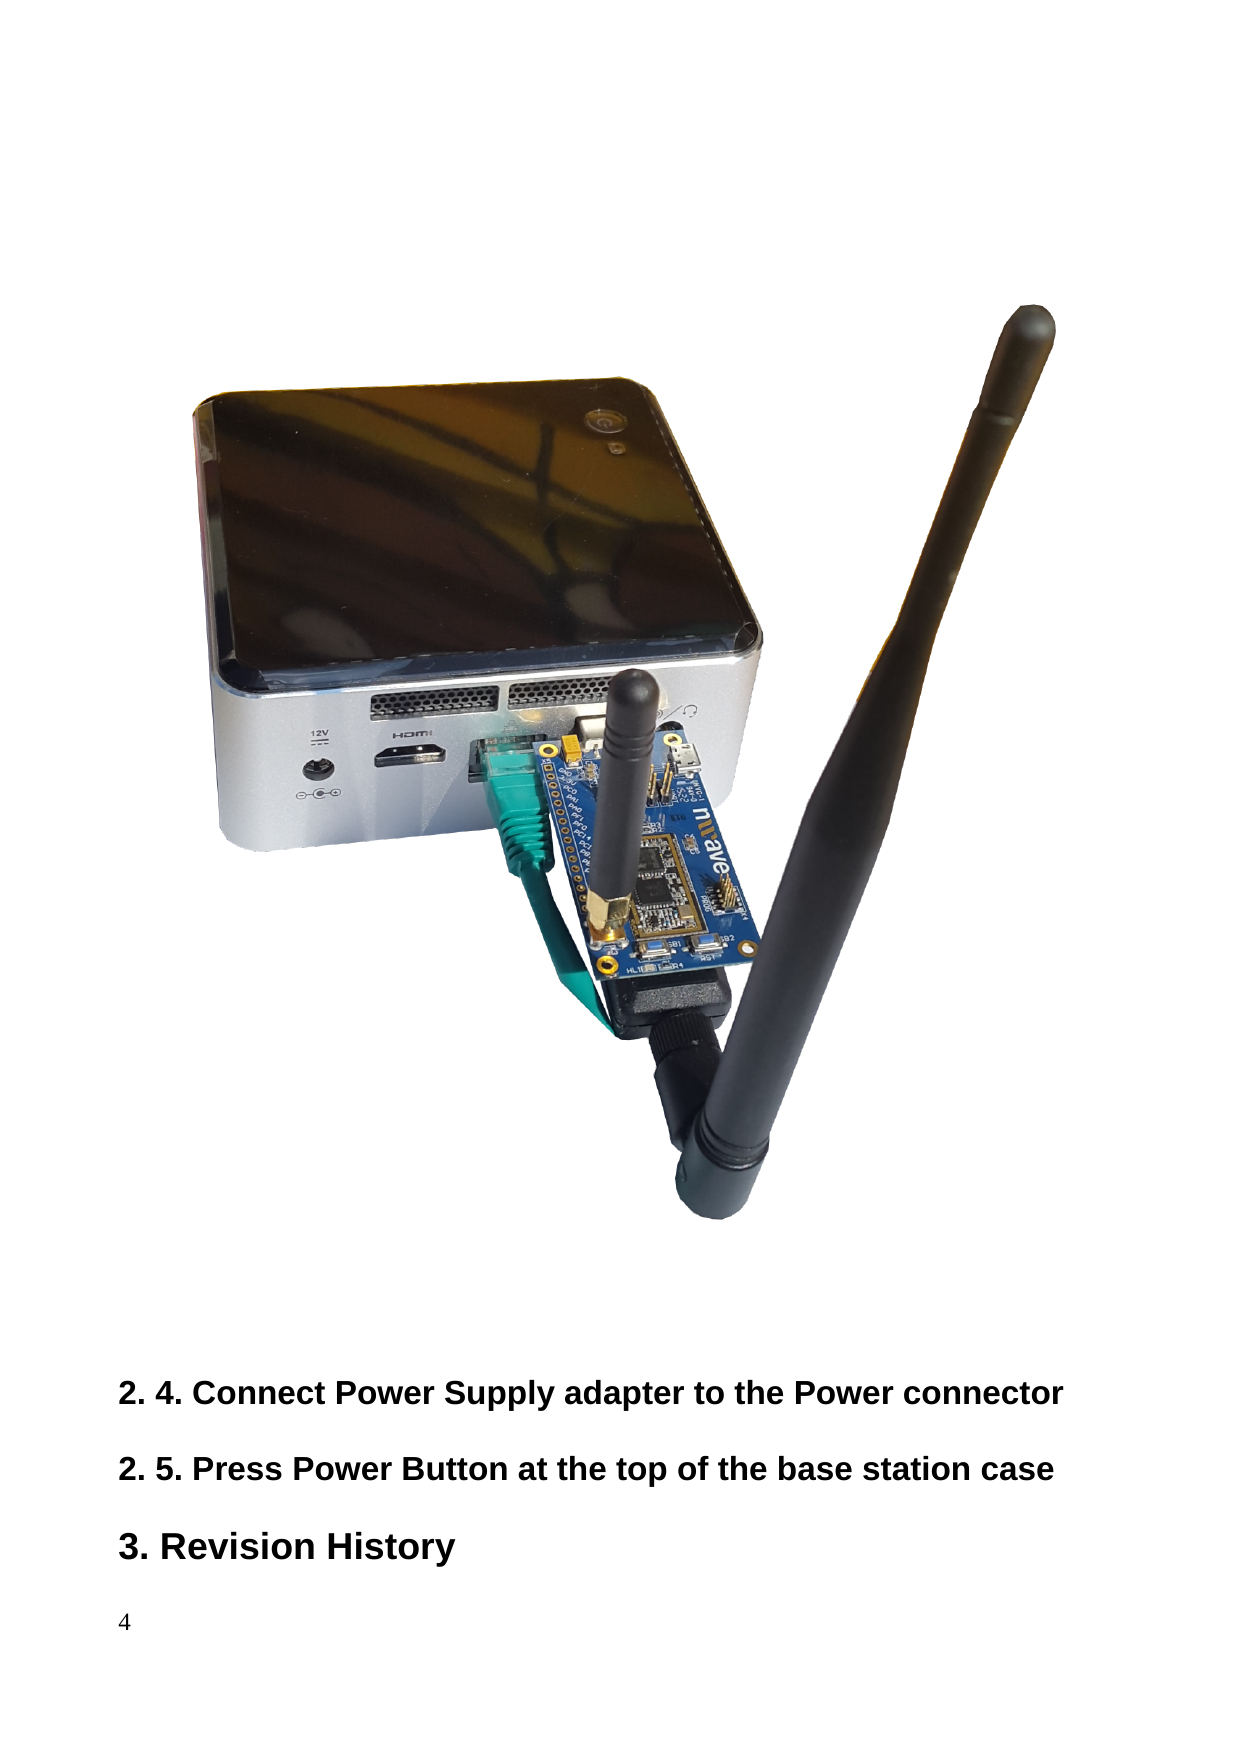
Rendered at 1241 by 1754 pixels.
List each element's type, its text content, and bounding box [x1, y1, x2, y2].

subtitle 2. 4. Connect Power Supply adapter to the Power connector [118, 1373, 1122, 1411]
subtitle 2. 5. Press Power Button at the top of the base station case [118, 1449, 1122, 1487]
subtitle 3. Revision History [118, 1524, 1122, 1568]
picture [118, 185, 1123, 1292]
